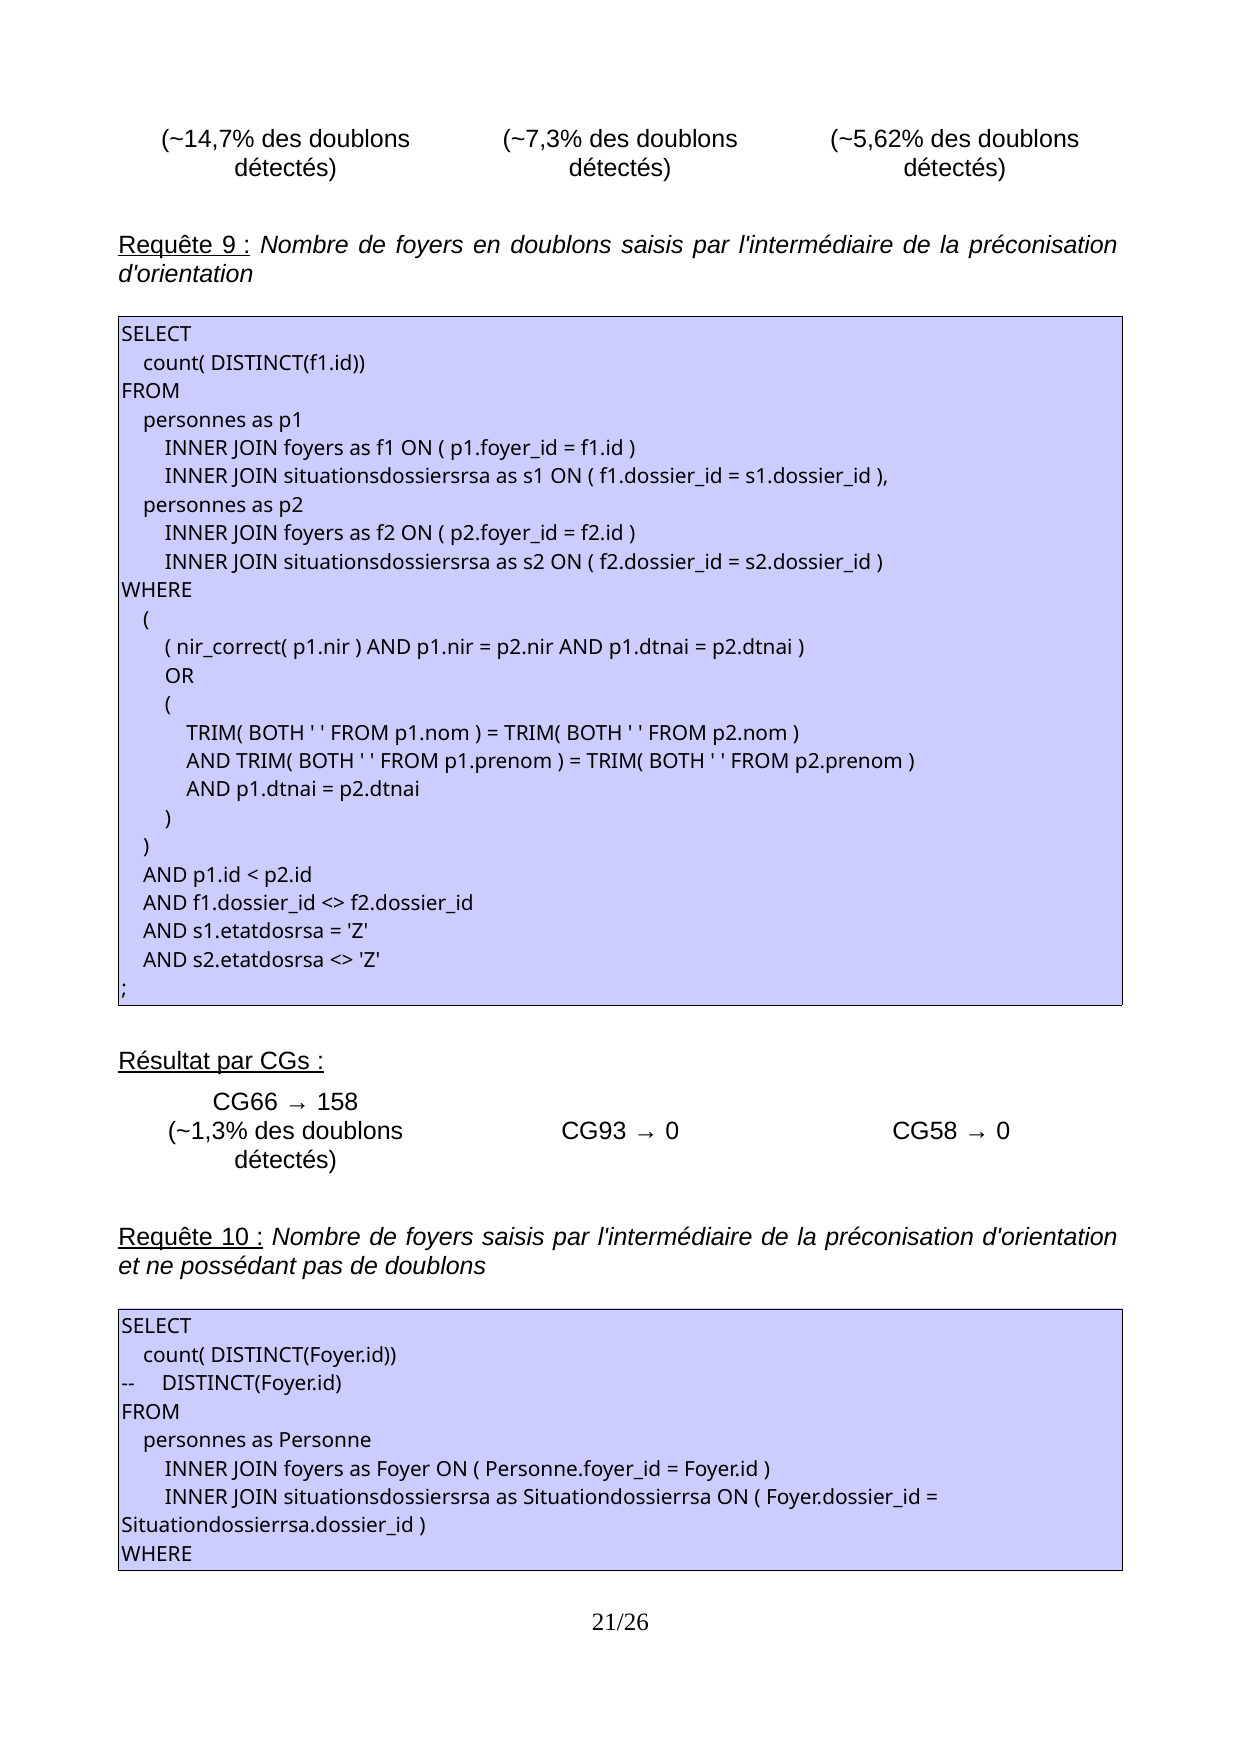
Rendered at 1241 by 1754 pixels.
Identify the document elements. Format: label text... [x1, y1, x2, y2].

text AND s1.etatdosrsa = 'Z' [119, 914, 1122, 942]
text INNER JOIN foyers as f2 ON ( p2.foyer_id = f2.id ) [119, 516, 1122, 544]
text TRIM( BOTH ' ' FROM p1.nom ) = TRIM( BOTH ' ' FROM p2.nom ) [119, 714, 1122, 743]
text count( DISTINCT(f1.id)) [119, 345, 1122, 373]
text -- DISTINCT(Foyer.id) [119, 1365, 1122, 1394]
text Requête 9 : Nombre de foyers en doublons saisis par l'intermédiaire de la préconisation d'orientation [118, 230, 1122, 288]
text INNER JOIN situationsdossiersrsa as s1 ON ( f1.dossier_id = s1.dossier_id ), [119, 459, 1122, 487]
text OR [119, 658, 1122, 686]
text AND f1.dossier_id <> f2.dossier_id [119, 885, 1122, 914]
text AND p1.id < p2.id [119, 857, 1122, 885]
text AND p1.dtnai = p2.dtnai [119, 771, 1122, 800]
text WHERE [119, 1536, 1122, 1570]
table_header (~5,62% des doublons détectés) [787, 118, 1122, 187]
text ( nir_correct( p1.nir ) AND p1.nir = p2.nir AND p1.dtnai = p2.dtnai ) [119, 629, 1122, 658]
text INNER JOIN situationsdossiersrsa as Situationdossierrsa ON ( Foyer.dossier_id = Situationdossierrsa.dossier_id ) [119, 1479, 1122, 1536]
text AND s2.etatdosrsa <> 'Z' [119, 942, 1122, 971]
text ; [119, 971, 1122, 1005]
text Résultat par CGs : [118, 1046, 1122, 1075]
text FROM [119, 373, 1122, 402]
table_header CG58 → 0 [787, 1081, 1122, 1179]
table_header CG93 → 0 [453, 1081, 787, 1179]
text SELECT [119, 317, 1122, 345]
text personnes as Personne [119, 1422, 1122, 1451]
text FROM [119, 1394, 1122, 1422]
text SELECT [119, 1310, 1122, 1337]
text INNER JOIN foyers as Foyer ON ( Personne.foyer_id = Foyer.id ) [119, 1451, 1122, 1479]
table_header (~14,7% des doublons détectés) [118, 118, 453, 187]
table_header CG66 → 158 (~1,3% des doublons détectés) [118, 1081, 453, 1179]
text INNER JOIN situationsdossiersrsa as s2 ON ( f2.dossier_id = s2.dossier_id ) [119, 544, 1122, 572]
text AND TRIM( BOTH ' ' FROM p1.prenom ) = TRIM( BOTH ' ' FROM p2.prenom ) [119, 743, 1122, 771]
text personnes as p1 [119, 402, 1122, 430]
text ) [119, 800, 1122, 828]
text ( [119, 686, 1122, 714]
text personnes as p2 [119, 487, 1122, 516]
text count( DISTINCT(Foyer.id)) [119, 1337, 1122, 1365]
table_header (~7,3% des doublons détectés) [453, 118, 787, 187]
text Requête 10 : Nombre de foyers saisis par l'intermédiaire de la préconisation d'orientation et ne possédant pas de doublons [118, 1222, 1122, 1280]
text WHERE [119, 572, 1122, 601]
text ( [119, 601, 1122, 629]
text INNER JOIN foyers as f1 ON ( p1.foyer_id = f1.id ) [119, 430, 1122, 459]
text ) [119, 828, 1122, 857]
